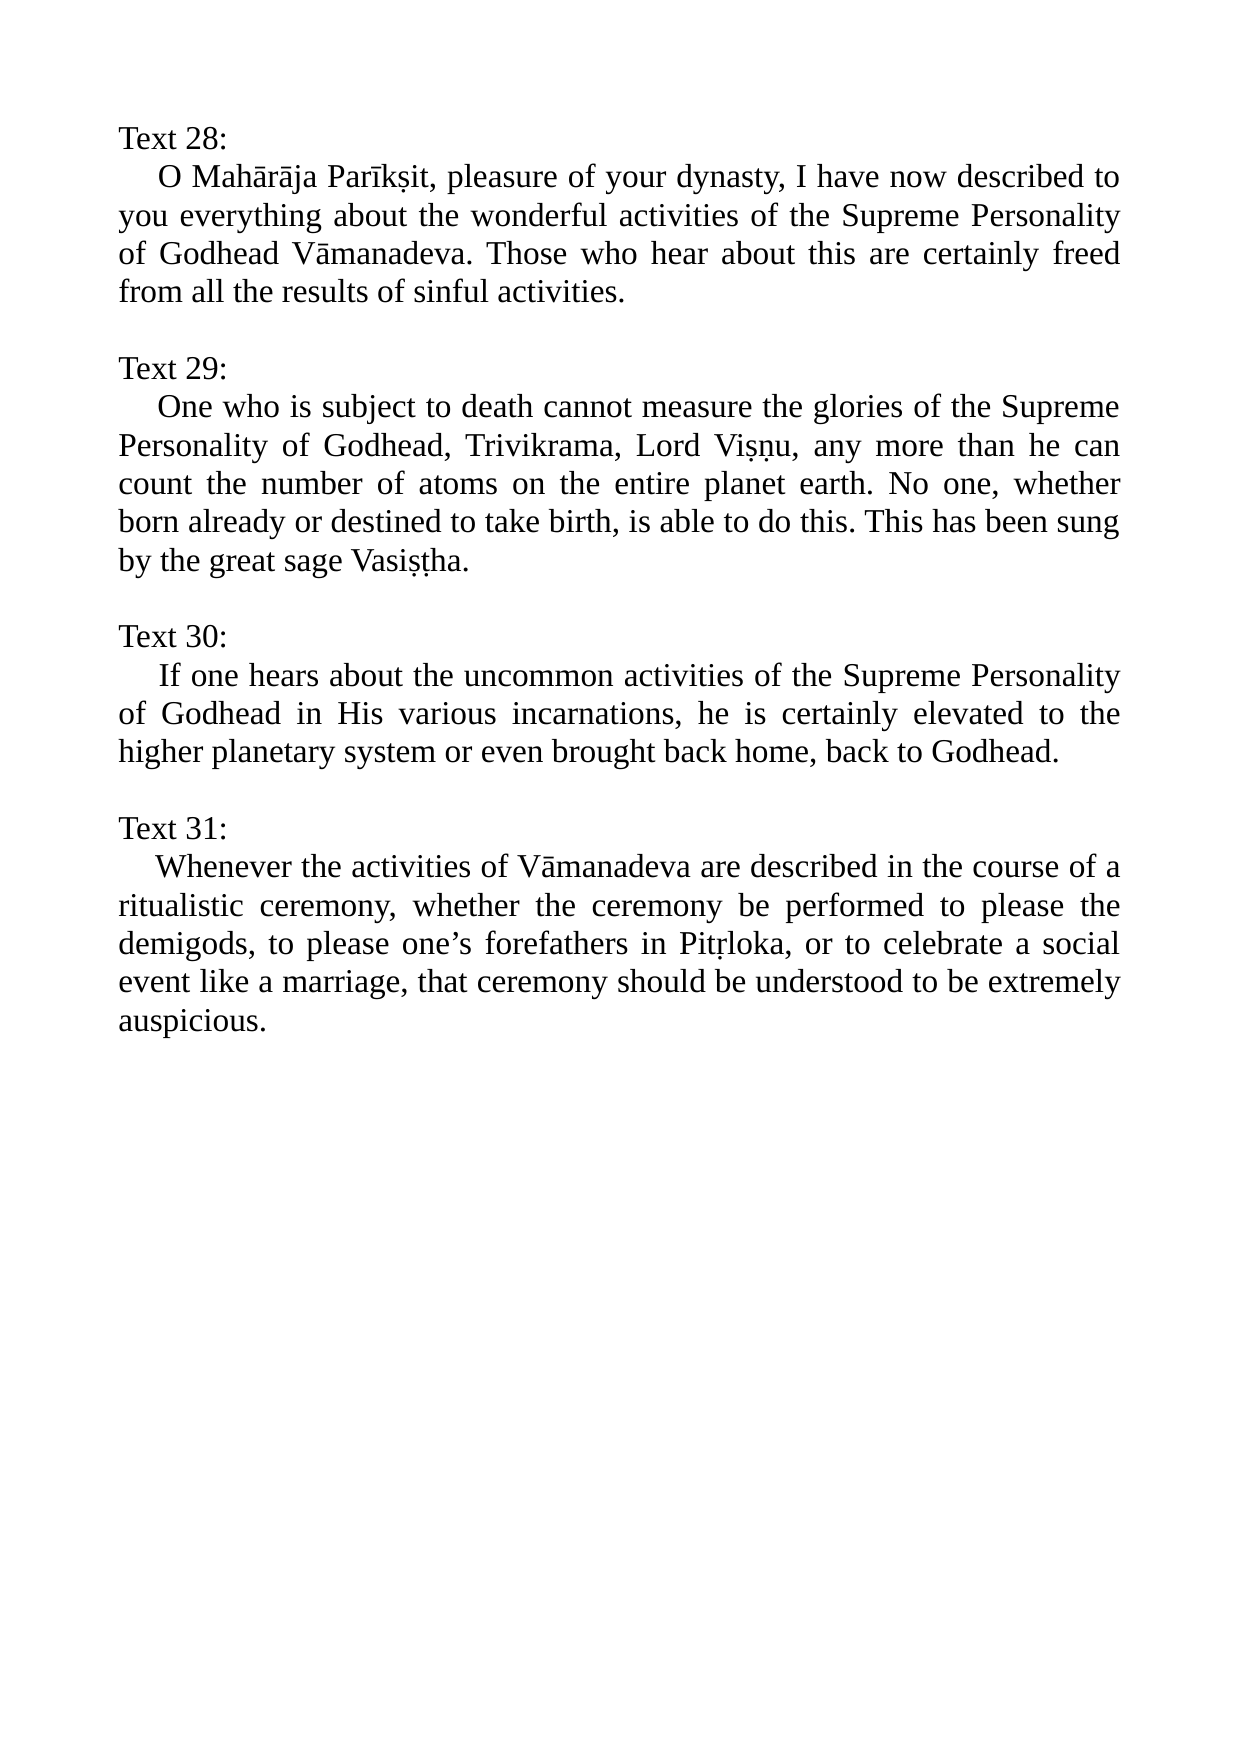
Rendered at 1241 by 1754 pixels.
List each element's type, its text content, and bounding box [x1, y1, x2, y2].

text If one hears about the uncommon activities of the Supreme Personality of Godhead in His various incarnations, he is certainly elevated to the higher planetary system or even brought back home, back to Godhead. [118, 655, 1122, 770]
text Text 28: [118, 118, 1122, 156]
text Text 31: [118, 808, 1122, 846]
text O Mahārāja Parīkṣit, pleasure of your dynasty, I have now described to you everything about the wonderful activities of the Supreme Personality of Godhead Vāmanadeva. Those who hear about this are certainly freed from all the results of sinful activities. [118, 156, 1122, 310]
text One who is subject to death cannot measure the glories of the Supreme Personality of Godhead, Trivikrama, Lord Viṣṇu, any more than he can count the number of atoms on the entire planet earth. No one, whether born already or destined to take birth, is able to do this. This has been sung by the great sage Vasiṣṭha. [118, 386, 1122, 578]
text Text 30: [118, 616, 1122, 655]
text Text 29: [118, 348, 1122, 386]
text Whenever the activities of Vāmanadeva are described in the course of a ritualistic ceremony, whether the ceremony be performed to please the demigods, to please one’s forefathers in Pitṛloka, or to celebrate a social event like a marriage, that ceremony should be understood to be extremely auspicious. [118, 846, 1122, 1038]
